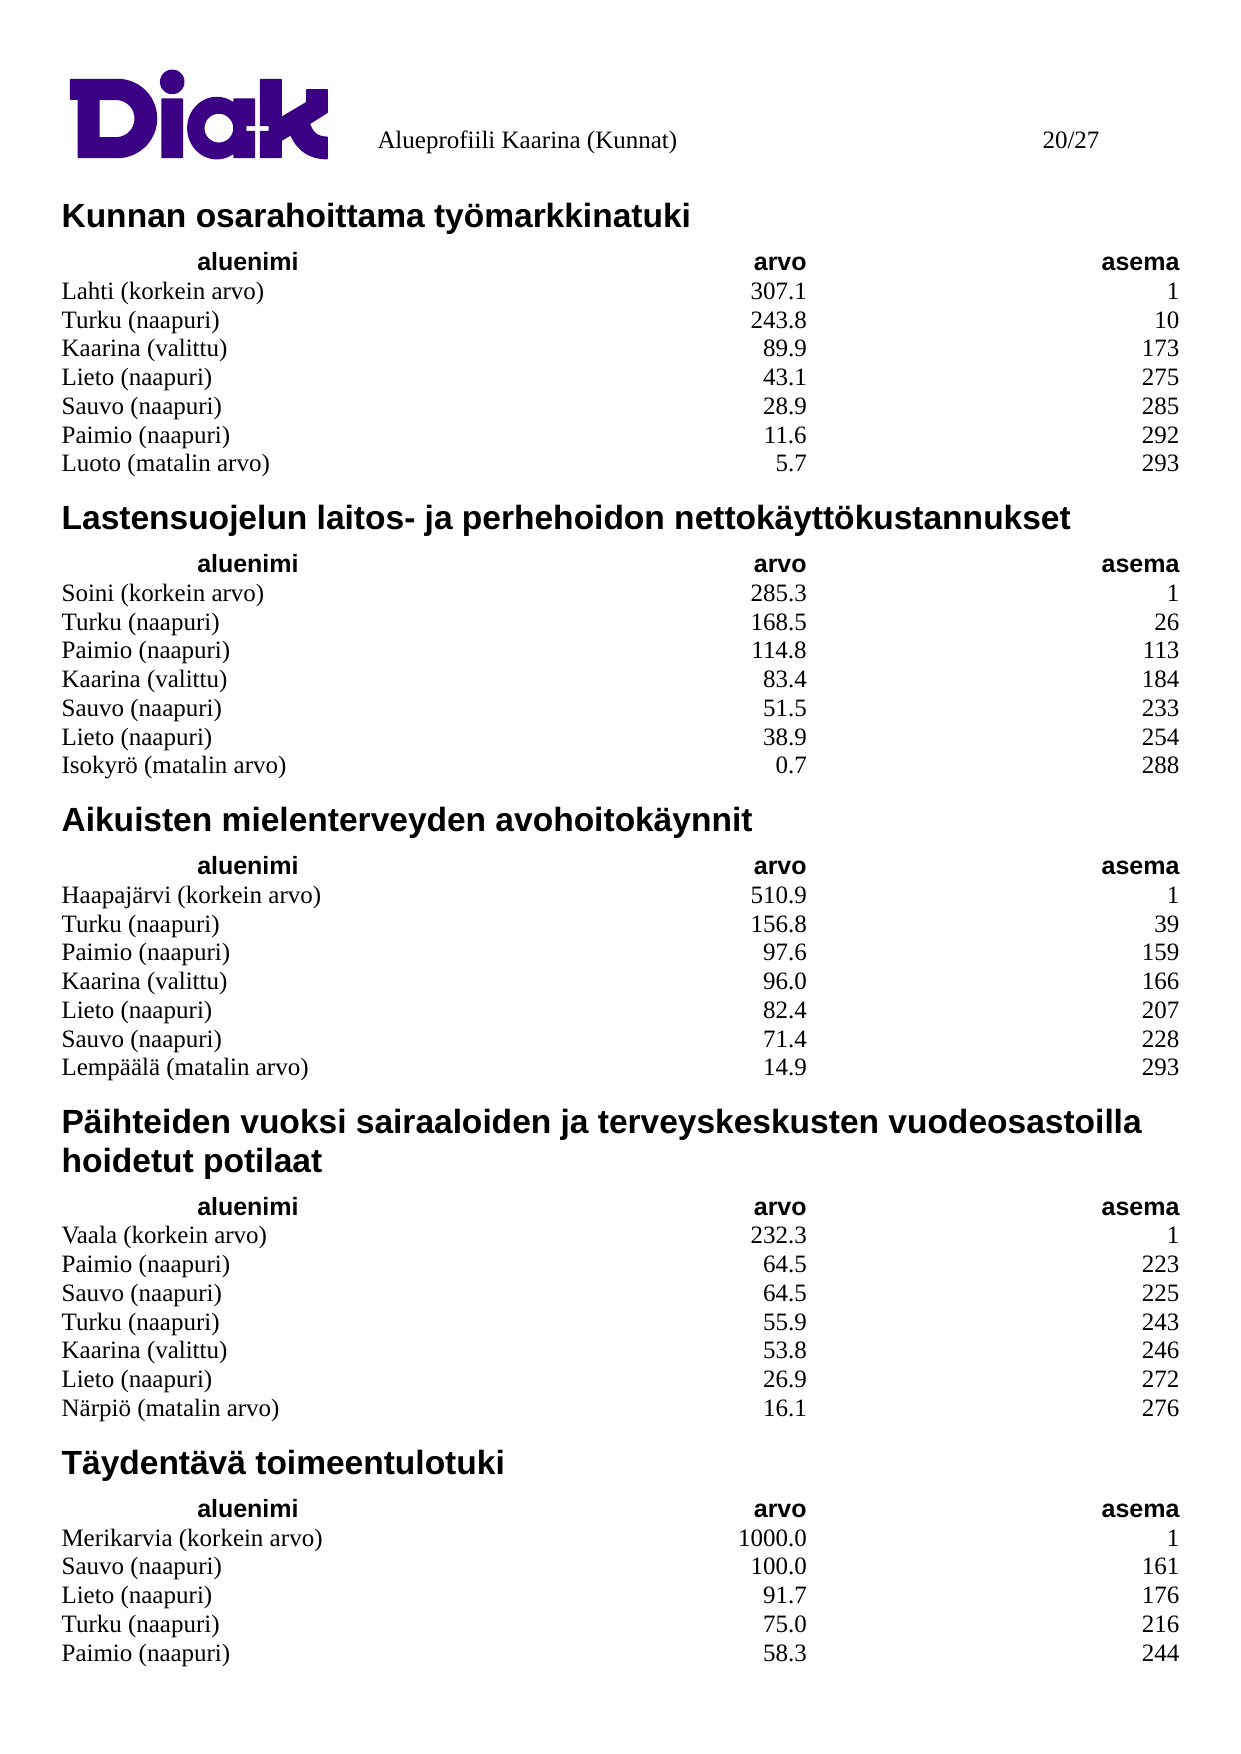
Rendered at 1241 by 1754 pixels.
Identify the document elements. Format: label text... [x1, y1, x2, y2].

table_cell Luoto (matalin arvo) [61, 449, 434, 477]
table_cell 0.7 [434, 751, 806, 779]
table_cell Turku (naapuri) [61, 607, 434, 636]
table_cell 293 [806, 449, 1179, 477]
table_cell 38.9 [434, 722, 806, 751]
table_cell 288 [806, 751, 1179, 779]
subtitle Kunnan osarahoittama työmarkkinatuki [61, 196, 1179, 235]
table_cell 43.1 [434, 362, 806, 391]
table_cell 275 [806, 362, 1179, 391]
table_cell Lieto (naapuri) [61, 362, 434, 391]
table_cell 156.8 [434, 909, 806, 937]
table_cell Sauvo (naapuri) [61, 693, 434, 722]
table_cell 53.8 [434, 1336, 806, 1364]
table_cell 114.8 [434, 636, 806, 664]
table_cell Paimio (naapuri) [61, 636, 434, 664]
table_cell 64.5 [434, 1278, 806, 1307]
table_cell Lahti (korkein arvo) [61, 276, 434, 305]
subtitle Täydentävä toimeentulotuki [61, 1443, 1179, 1481]
table_cell 292 [806, 420, 1179, 448]
table_cell 97.6 [434, 938, 806, 966]
table_cell 233 [806, 693, 1179, 722]
table_cell 26.9 [434, 1364, 806, 1393]
table_cell 246 [806, 1336, 1179, 1364]
subtitle Lastensuojelun laitos- ja perhehoidon nettokäyttökustannukset [61, 498, 1179, 537]
table_cell Lempäälä (matalin arvo) [61, 1053, 434, 1081]
table_cell 28.9 [434, 391, 806, 420]
table_cell 272 [806, 1364, 1179, 1393]
table_cell 51.5 [434, 693, 806, 722]
table_cell 243 [806, 1307, 1179, 1336]
table_cell 5.7 [434, 449, 806, 477]
table_cell Soini (korkein arvo) [61, 578, 434, 607]
table_cell Isokyrö (matalin arvo) [61, 751, 434, 779]
table_cell 11.6 [434, 420, 806, 448]
table_cell 100.0 [434, 1551, 806, 1580]
table_cell 39 [806, 909, 1179, 937]
table_cell 14.9 [434, 1053, 806, 1081]
table_cell 10 [806, 305, 1179, 333]
table_cell 91.7 [434, 1580, 806, 1609]
table_header aluenimi [61, 851, 434, 880]
table_cell Paimio (naapuri) [61, 938, 434, 966]
table_cell 161 [806, 1551, 1179, 1580]
table_cell 82.4 [434, 995, 806, 1024]
table_header aluenimi [61, 1192, 434, 1221]
table_header arvo [434, 247, 806, 276]
table_cell 166 [806, 966, 1179, 995]
table_cell 510.9 [434, 880, 806, 909]
table_cell 96.0 [434, 966, 806, 995]
table_cell 1000.0 [434, 1523, 806, 1551]
table_cell Turku (naapuri) [61, 305, 434, 333]
table_cell Sauvo (naapuri) [61, 1024, 434, 1052]
table_cell Paimio (naapuri) [61, 420, 434, 448]
table_header asema [806, 1192, 1179, 1221]
subtitle Päihteiden vuoksi sairaaloiden ja terveyskeskusten vuodeosastoilla hoidetut potilaat [61, 1102, 1179, 1179]
table_cell Merikarvia (korkein arvo) [61, 1523, 434, 1551]
table_cell Haapajärvi (korkein arvo) [61, 880, 434, 909]
table_cell Närpiö (matalin arvo) [61, 1393, 434, 1422]
table_cell Turku (naapuri) [61, 1307, 434, 1336]
table_cell Kaarina (valittu) [61, 966, 434, 995]
table_header arvo [434, 549, 806, 578]
table_cell 58.3 [434, 1638, 806, 1666]
table_cell Kaarina (valittu) [61, 664, 434, 693]
table_cell 64.5 [434, 1249, 806, 1278]
table_cell 293 [806, 1053, 1179, 1081]
table_header asema [806, 851, 1179, 880]
table_header asema [806, 247, 1179, 276]
table_cell Kaarina (valittu) [61, 1336, 434, 1364]
table_cell 207 [806, 995, 1179, 1024]
table_cell 223 [806, 1249, 1179, 1278]
table_cell Vaala (korkein arvo) [61, 1221, 434, 1249]
table_header arvo [434, 851, 806, 880]
table_header asema [806, 1494, 1179, 1523]
table_cell 307.1 [434, 276, 806, 305]
table_cell Sauvo (naapuri) [61, 1551, 434, 1580]
table_cell 225 [806, 1278, 1179, 1307]
table_header aluenimi [61, 549, 434, 578]
table_cell Kaarina (valittu) [61, 334, 434, 362]
table_cell 89.9 [434, 334, 806, 362]
table_header asema [806, 549, 1179, 578]
table_cell 228 [806, 1024, 1179, 1052]
table_cell 176 [806, 1580, 1179, 1609]
table_cell 173 [806, 334, 1179, 362]
table_cell 216 [806, 1609, 1179, 1638]
table_header aluenimi [61, 247, 434, 276]
table_cell 16.1 [434, 1393, 806, 1422]
table_cell 254 [806, 722, 1179, 751]
table_cell Lieto (naapuri) [61, 1580, 434, 1609]
table_header arvo [434, 1192, 806, 1221]
table_cell 83.4 [434, 664, 806, 693]
table_cell 168.5 [434, 607, 806, 636]
table_cell 232.3 [434, 1221, 806, 1249]
table_cell 243.8 [434, 305, 806, 333]
table_cell Paimio (naapuri) [61, 1638, 434, 1666]
table_cell 75.0 [434, 1609, 806, 1638]
table_cell Lieto (naapuri) [61, 1364, 434, 1393]
table_cell 113 [806, 636, 1179, 664]
table_cell 26 [806, 607, 1179, 636]
subtitle Aikuisten mielenterveyden avohoitokäynnit [61, 800, 1179, 839]
table_cell Lieto (naapuri) [61, 722, 434, 751]
table_cell Sauvo (naapuri) [61, 1278, 434, 1307]
table_cell 159 [806, 938, 1179, 966]
table_cell 55.9 [434, 1307, 806, 1336]
table_header arvo [434, 1494, 806, 1523]
table_cell 285.3 [434, 578, 806, 607]
table_cell 276 [806, 1393, 1179, 1422]
table_cell Turku (naapuri) [61, 1609, 434, 1638]
table_cell Turku (naapuri) [61, 909, 434, 937]
table_cell 71.4 [434, 1024, 806, 1052]
table_cell 244 [806, 1638, 1179, 1666]
table_header aluenimi [61, 1494, 434, 1523]
table_cell 1 [806, 1221, 1179, 1249]
table_cell 184 [806, 664, 1179, 693]
table_cell 285 [806, 391, 1179, 420]
table_cell Paimio (naapuri) [61, 1249, 434, 1278]
table_cell Lieto (naapuri) [61, 995, 434, 1024]
table_cell 1 [806, 276, 1179, 305]
table_cell Sauvo (naapuri) [61, 391, 434, 420]
table_cell 1 [806, 880, 1179, 909]
table_cell 1 [806, 578, 1179, 607]
table_cell 1 [806, 1523, 1179, 1551]
